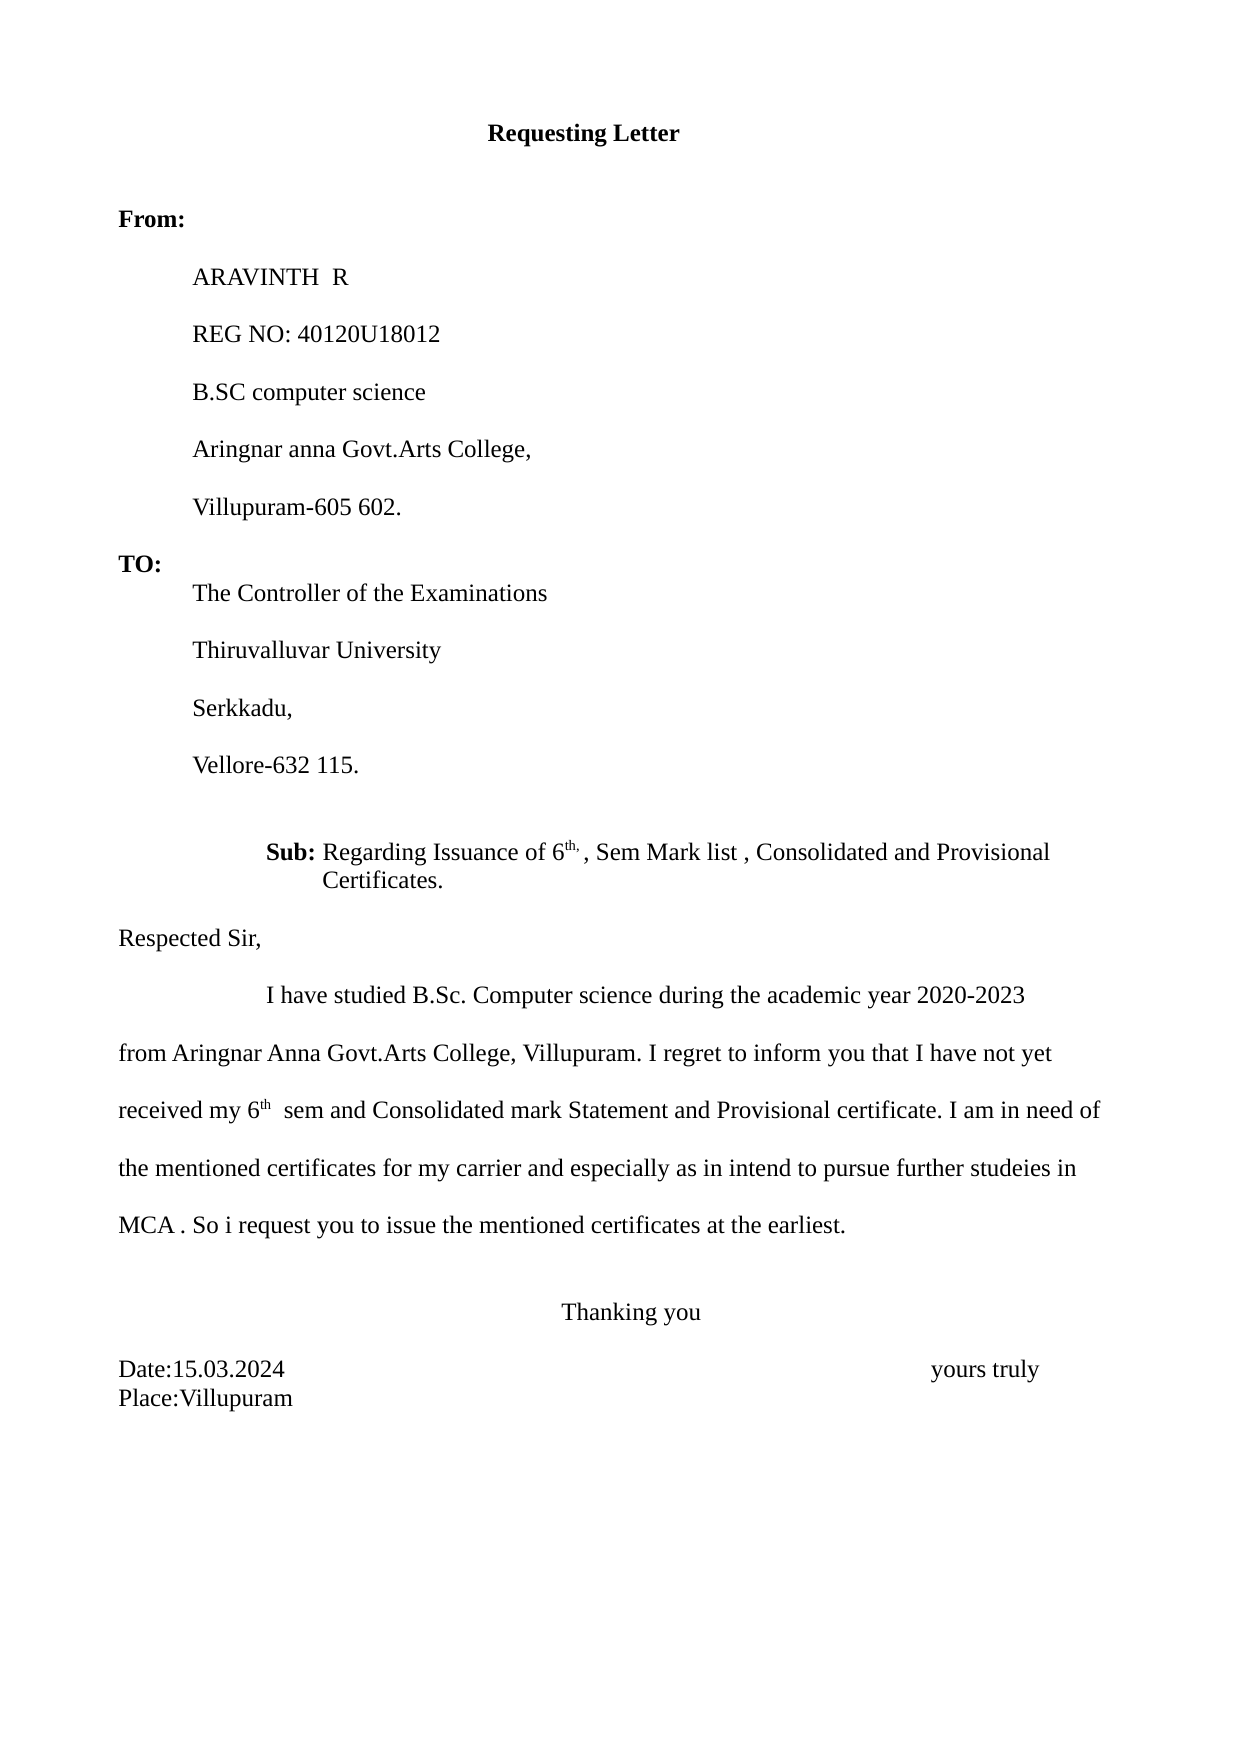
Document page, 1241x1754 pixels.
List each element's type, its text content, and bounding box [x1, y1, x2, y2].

text the mentioned certificates for my carrier and especially as in intend to pursue further studeies in [118, 1153, 1122, 1182]
text Respected Sir, [118, 923, 1122, 952]
text Requesting Letter [118, 118, 1122, 147]
text ARAVINTH R [118, 262, 1122, 291]
text Place:Villupuram [118, 1383, 1122, 1412]
text Sub: Regarding Issuance of 6th, , Sem Mark list , Consolidated and Provisional Certificates. [118, 837, 1122, 894]
text Thanking you [118, 1297, 1122, 1326]
text MCA . So i request you to issue the mentioned certificates at the earliest. [118, 1211, 1122, 1239]
text Villupuram-605 602. [118, 492, 1122, 521]
text from Aringnar Anna Govt.Arts College, Villupuram. I regret to inform you that I have not yet [118, 1038, 1122, 1067]
text Aringnar anna Govt.Arts College, [118, 434, 1122, 463]
text Vellore-632 115. [118, 751, 1122, 779]
text The Controller of the Examinations [118, 578, 1122, 607]
text I have studied B.Sc. Computer science during the academic year 2020-2023 [118, 981, 1122, 1009]
text Serkkadu, [118, 693, 1122, 722]
text REG NO: 40120U18012 [118, 319, 1122, 348]
text received my 6th sem and Consolidated mark Statement and Provisional certificate. I am in need of [118, 1096, 1122, 1124]
text B.SC computer science [118, 377, 1122, 406]
text TO: [118, 549, 1122, 578]
text Date:15.03.2024 yours truly [118, 1354, 1122, 1383]
text From: [118, 204, 1122, 233]
text Thiruvalluvar University [118, 636, 1122, 664]
